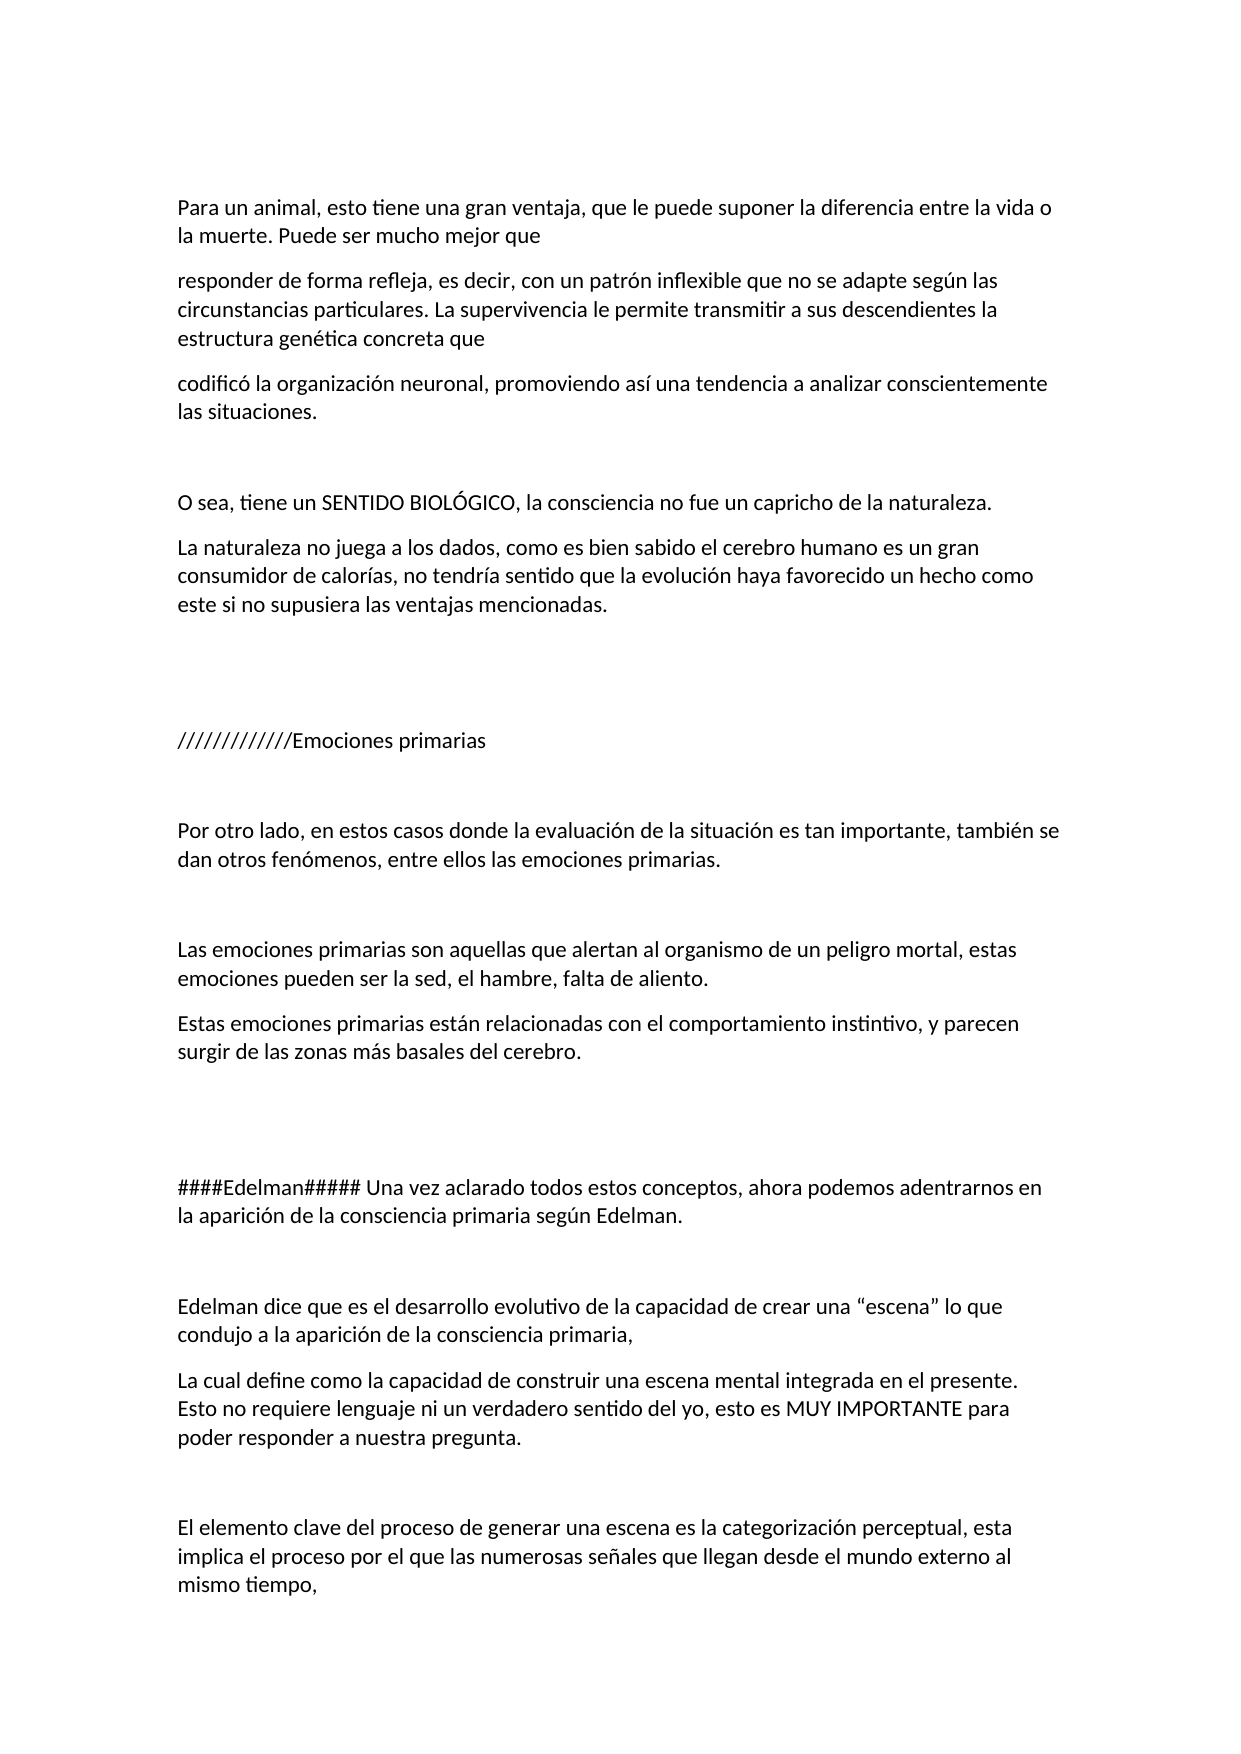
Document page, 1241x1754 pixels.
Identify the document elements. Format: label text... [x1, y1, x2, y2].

text responder de forma refleja, es decir, con un patrón inflexible que no se adapte según las circunstancias particulares. La supervivencia le permite transmitir a sus descendientes la estructura genética concreta que [177, 267, 1063, 352]
text Para un animal, esto tiene una gran ventaja, que le puede suponer la diferencia entre la vida o la muerte. Puede ser mucho mejor que [177, 193, 1063, 249]
text O sea, tiene un SENTIDO BIOLÓGICO, la consciencia no fue un capricho de la naturaleza. [177, 488, 1063, 516]
text Las emociones primarias son aquellas que alertan al organismo de un peligro mortal, estas emociones pueden ser la sed, el hambre, falta de aliento. [177, 935, 1063, 992]
text La naturaleza no juega a los dados, como es bien sabido el cerebro humano es un gran consumidor de calorías, no tendría sentido que la evolución haya favorecido un hecho como este si no supusiera las ventajas mencionadas. [177, 533, 1063, 618]
text /////////////Emociones primarias [177, 726, 1063, 754]
text Edelman dice que es el desarrollo evolutivo de la capacidad de crear una “escena” lo que condujo a la aparición de la consciencia primaria, [177, 1292, 1063, 1348]
text ####Edelman##### Una vez aclarado todos estos conceptos, ahora podemos adentrarnos en la aparición de la consciencia primaria según Edelman. [177, 1173, 1063, 1229]
text codificó la organización neuronal, promoviendo así una tendencia a analizar conscientemente las situaciones. [177, 369, 1063, 425]
text Por otro lado, en estos casos donde la evaluación de la situación es tan importante, también se dan otros fenómenos, entre ellos las emociones primarias. [177, 816, 1063, 873]
text La cual define como la capacidad de construir una escena mental integrada en el presente. Esto no requiere lenguaje ni un verdadero sentido del yo, esto es MUY IMPORTANTE para poder responder a nuestra pregunta. [177, 1366, 1063, 1451]
text El elemento clave del proceso de generar una escena es la categorización perceptual, esta implica el proceso por el que las numerosas señales que llegan desde el mundo externo al mismo tiempo, [177, 1513, 1063, 1598]
text Estas emociones primarias están relacionadas con el comportamiento instintivo, y parecen surgir de las zonas más basales del cerebro. [177, 1009, 1063, 1065]
